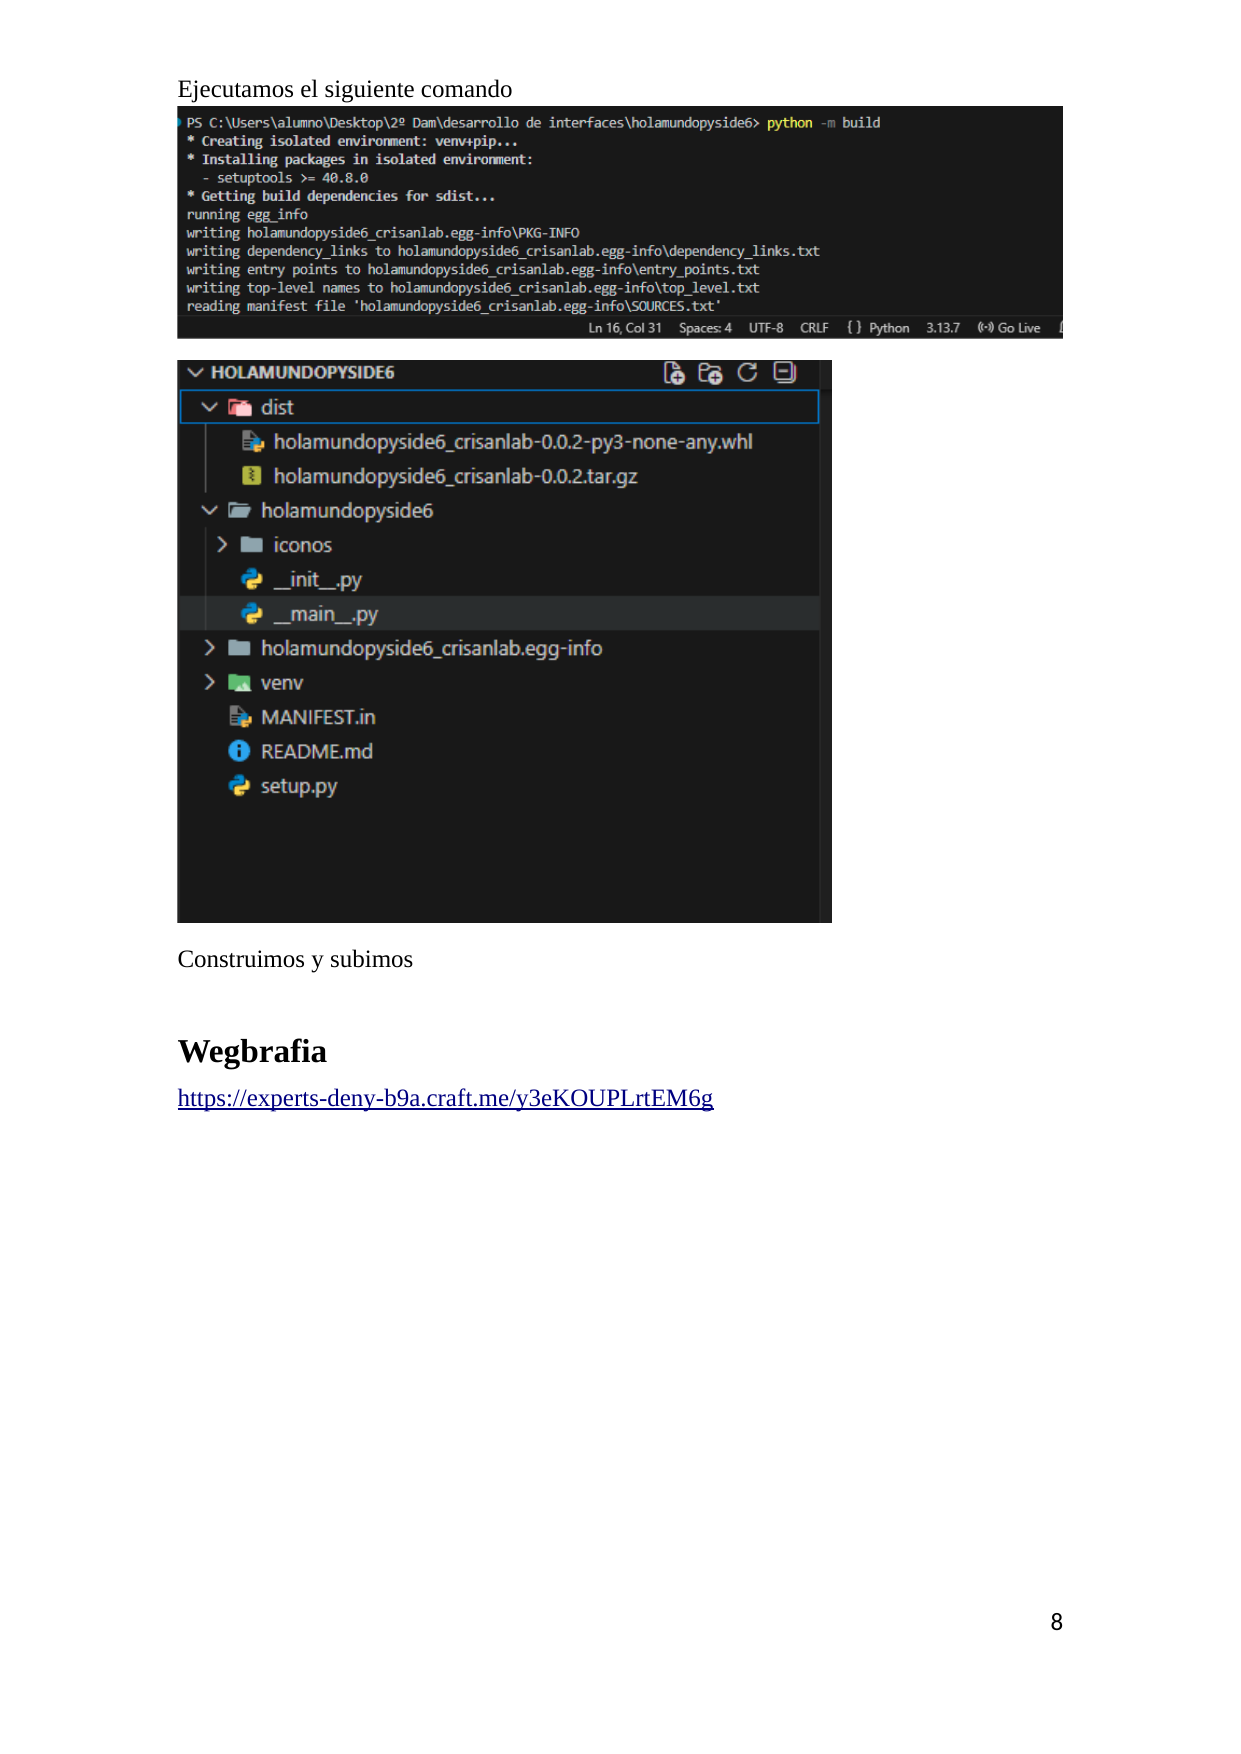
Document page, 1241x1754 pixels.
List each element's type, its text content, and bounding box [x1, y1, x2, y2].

text Construimos y subimos [177, 944, 1063, 973]
subtitle Wegbrafia [177, 1031, 1063, 1069]
text https://experts-deny-b9a.craft.me/y3eKOUPLrtEM6g [177, 1083, 1063, 1112]
text Ejecutamos el siguiente comando [177, 74, 1063, 106]
